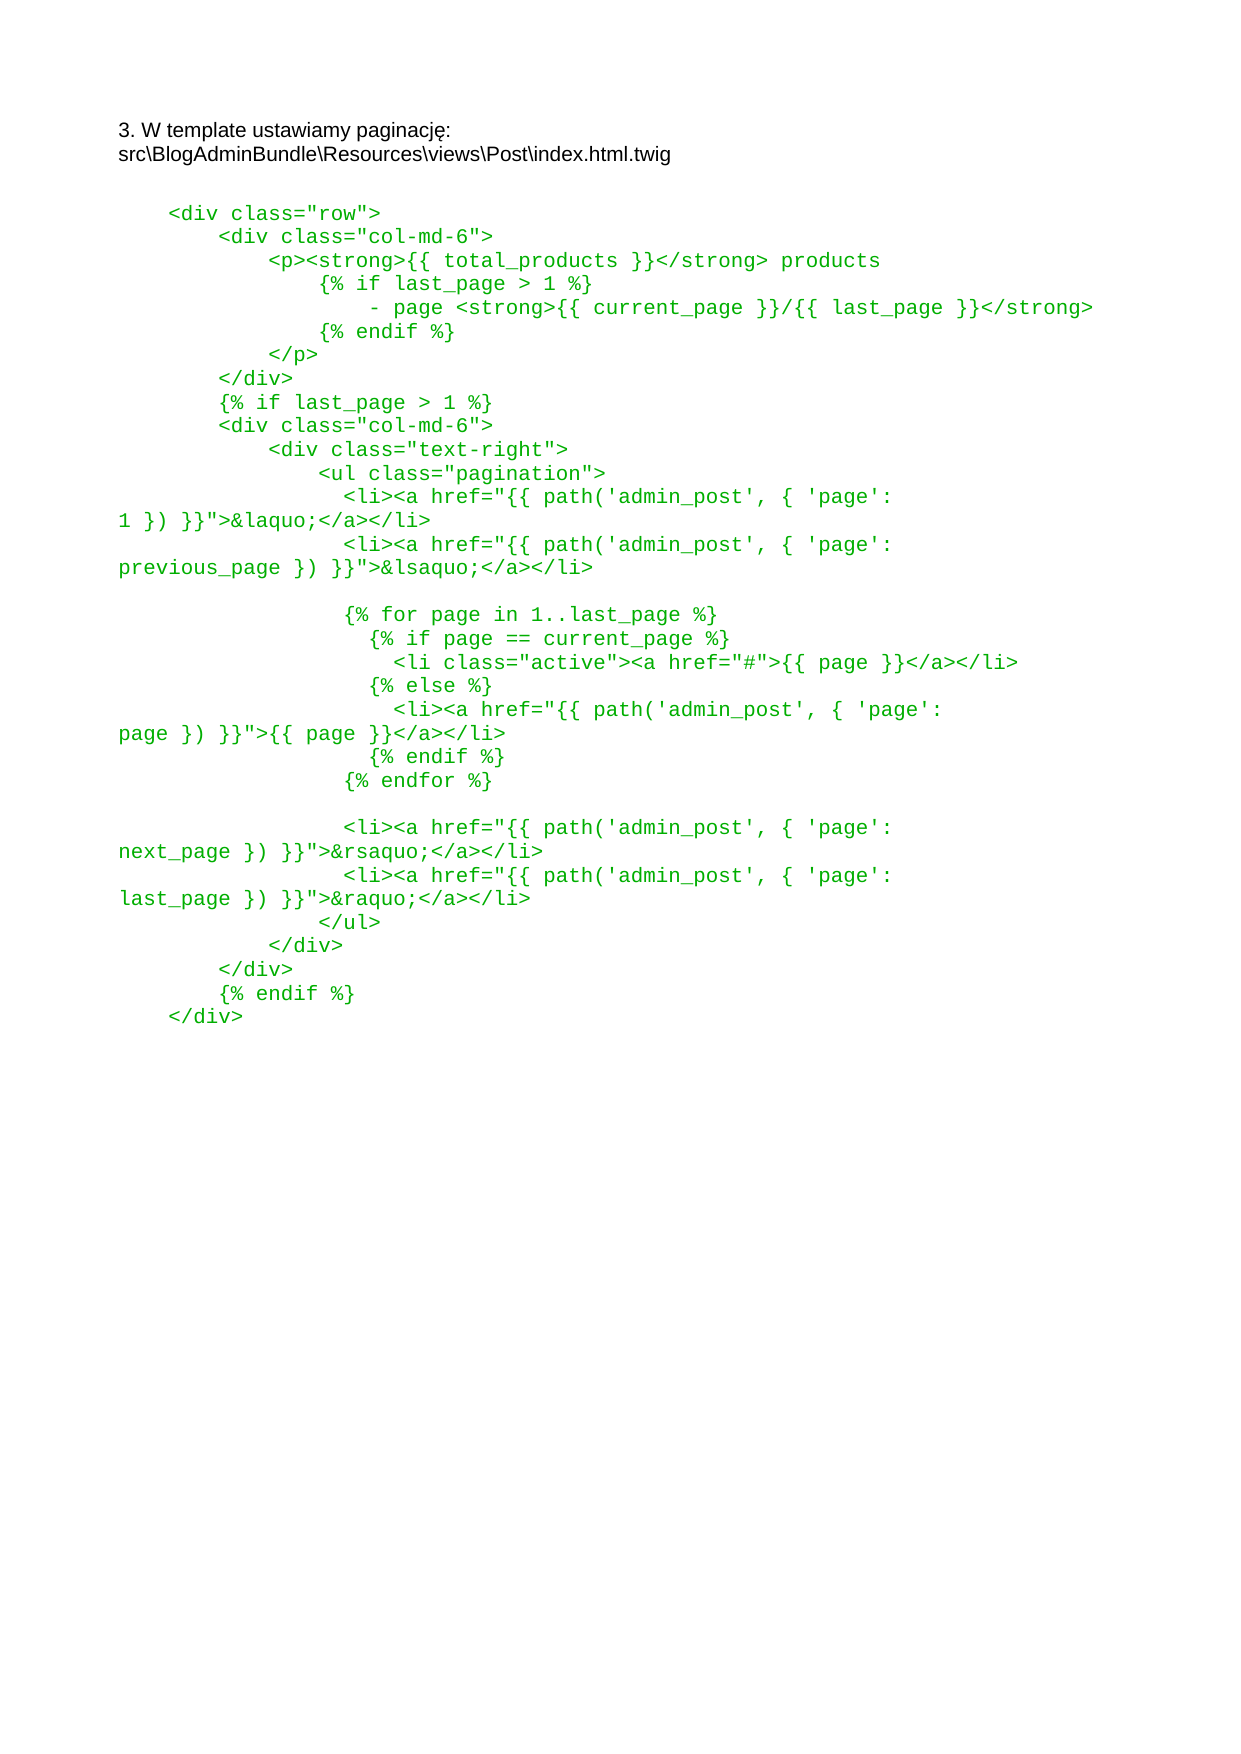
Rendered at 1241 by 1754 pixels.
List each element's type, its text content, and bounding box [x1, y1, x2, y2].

text <li><a href="{{ path('admin_post', { 'page': 1 }) }}">&laquo;</a></li> [118, 486, 1122, 533]
text </ul> [118, 912, 1122, 936]
text </div> [118, 936, 1122, 959]
text </div> [118, 1006, 1122, 1030]
text <div class="text-right"> [118, 439, 1122, 463]
text <div class="row"> [118, 202, 1122, 226]
text <li><a href="{{ path('admin_post', { 'page': next_page }) }}">&rsaquo;</a></li> [118, 817, 1122, 864]
text </div> [118, 368, 1122, 392]
text <ul class="pagination"> [118, 463, 1122, 486]
text {% endif %} [118, 746, 1122, 770]
text - page <strong>{{ current_page }}/{{ last_page }}</strong> [118, 297, 1122, 321]
text <li class="active"><a href="#">{{ page }}</a></li> [118, 652, 1122, 675]
text {% if page == current_page %} [118, 628, 1122, 652]
text src\BlogAdminBundle\Resources\views\Post\index.html.twig [118, 142, 1122, 166]
text <p><strong>{{ total_products }}</strong> products [118, 250, 1122, 273]
text <div class="col-md-6"> [118, 415, 1122, 439]
text {% endfor %} [118, 770, 1122, 794]
text </div> [118, 959, 1122, 983]
text <li><a href="{{ path('admin_post', { 'page': previous_page }) }}">&lsaquo;</a></li> [118, 533, 1122, 581]
text <div class="col-md-6"> [118, 226, 1122, 250]
text <li><a href="{{ path('admin_post', { 'page': last_page }) }}">&raquo;</a></li> [118, 864, 1122, 912]
text {% if last_page > 1 %} [118, 392, 1122, 415]
text </p> [118, 344, 1122, 368]
text {% endif %} [118, 321, 1122, 344]
text <li><a href="{{ path('admin_post', { 'page': page }) }}">{{ page }}</a></li> [118, 699, 1122, 746]
text {% else %} [118, 675, 1122, 699]
text 3. W template ustawiamy paginację: [118, 118, 1122, 142]
text {% endif %} [118, 983, 1122, 1006]
text {% if last_page > 1 %} [118, 273, 1122, 297]
text {% for page in 1..last_page %} [118, 604, 1122, 628]
